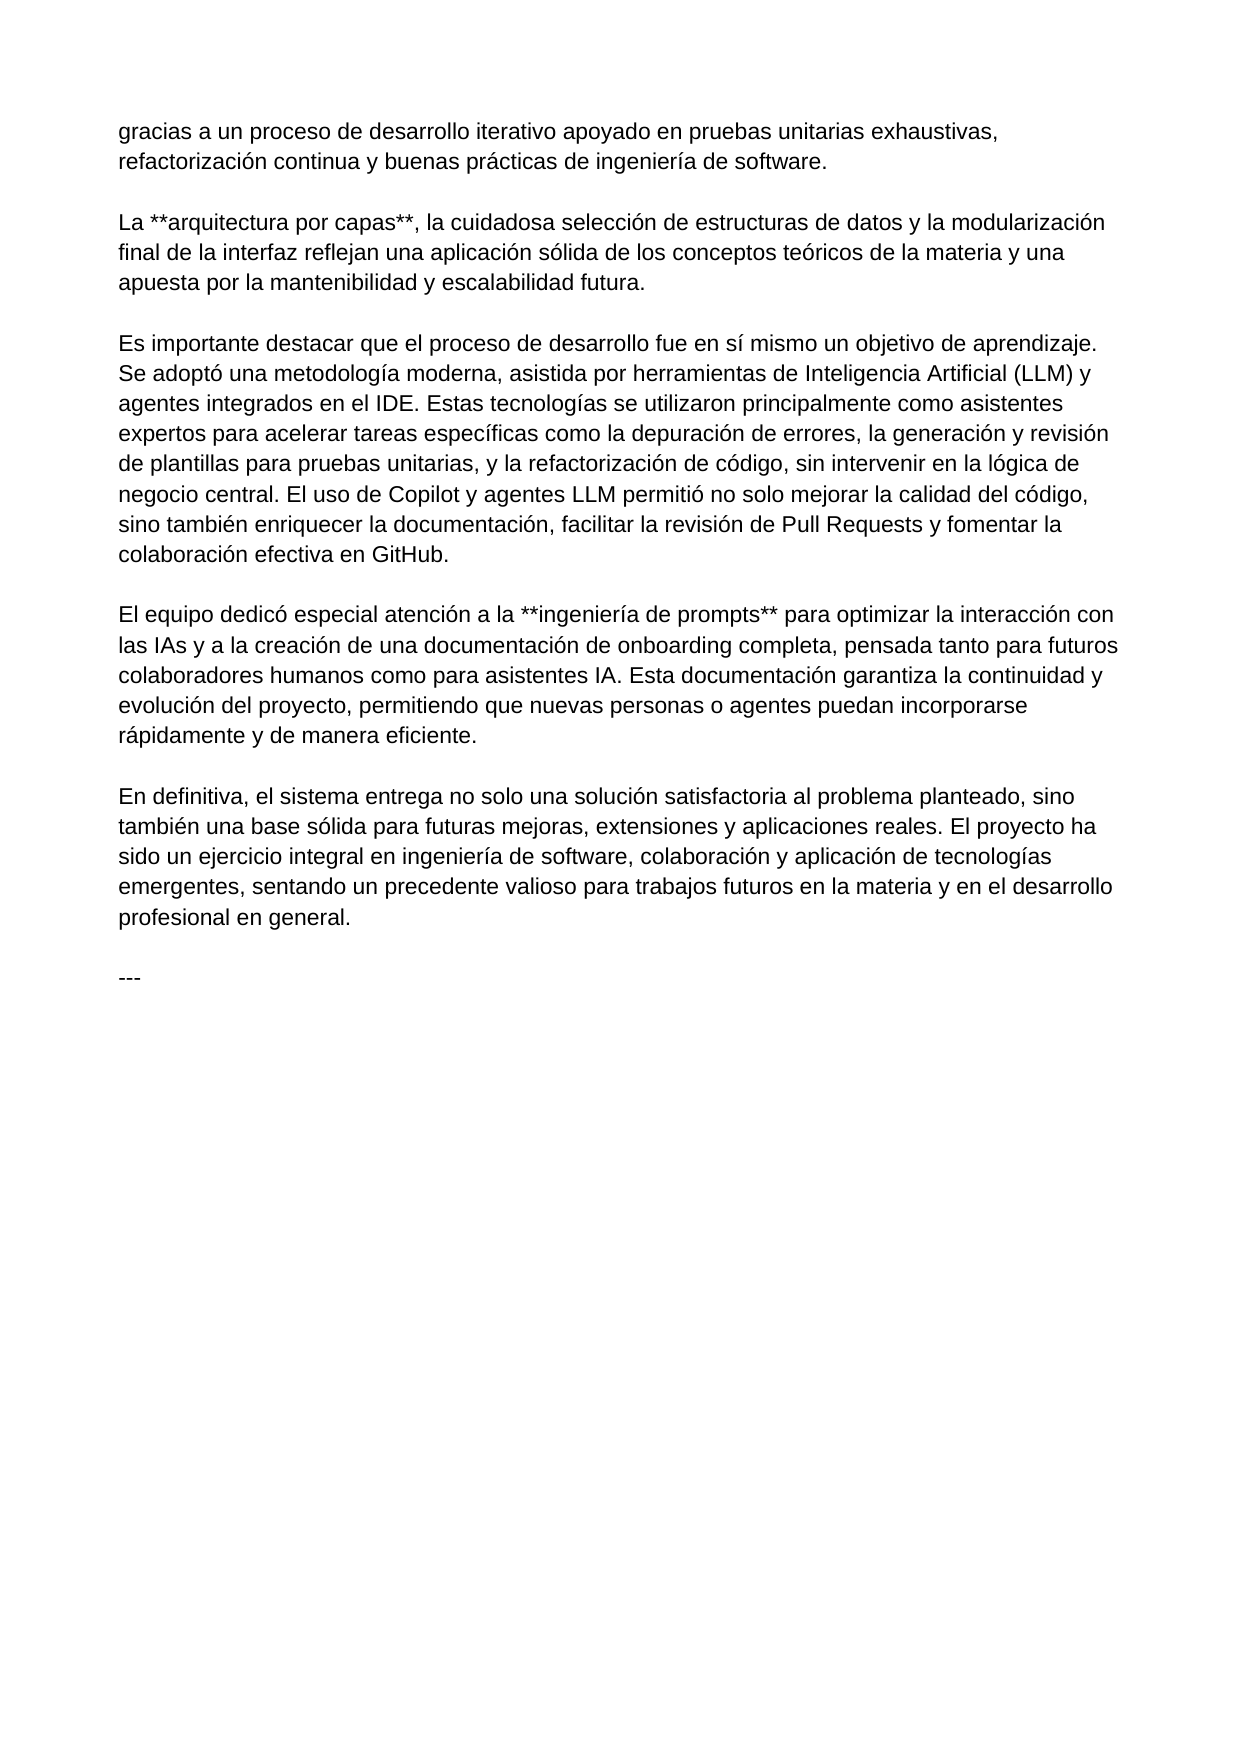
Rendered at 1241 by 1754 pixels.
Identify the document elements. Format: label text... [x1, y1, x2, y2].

text En definitiva, el sistema entrega no solo una solución satisfactoria al problema planteado, sino también una base sólida para futuras mejoras, extensiones y aplicaciones reales. El proyecto ha sido un ejercicio integral en ingeniería de software, colaboración y aplicación de tecnologías emergentes, sentando un precedente valioso para trabajos futuros en la materia y en el desarrollo profesional en general. [118, 783, 1122, 930]
text --- [118, 964, 1122, 990]
text gracias a un proceso de desarrollo iterativo apoyado en pruebas unitarias exhaustivas, refactorización continua y buenas prácticas de ingeniería de software. [118, 118, 1122, 174]
text La **arquitectura por capas**, la cuidadosa selección de estructuras de datos y la modularización final de la interfaz reflejan una aplicación sólida de los conceptos teóricos de la materia y una apuesta por la mantenibilidad y escalabilidad futura. [118, 209, 1122, 295]
text El equipo dedicó especial atención a la **ingeniería de prompts** para optimizar la interacción con las IAs y a la creación de una documentación de onboarding completa, pensada tanto para futuros colaboradores humanos como para asistentes IA. Esta documentación garantiza la continuidad y evolución del proyecto, permitiendo que nuevas personas o agentes puedan incorporarse rápidamente y de manera eficiente. [118, 601, 1122, 748]
text Es importante destacar que el proceso de desarrollo fue en sí mismo un objetivo de aprendizaje. Se adoptó una metodología moderna, asistida por herramientas de Inteligencia Artificial (LLM) y agentes integrados en el IDE. Estas tecnologías se utilizaron principalmente como asistentes expertos para acelerar tareas específicas como la depuración de errores, la generación y revisión de plantillas para pruebas unitarias, y la refactorización de código, sin intervenir en la lógica de negocio central. El uso de Copilot y agentes LLM permitió no solo mejorar la calidad del código, sino también enriquecer la documentación, facilitar la revisión de Pull Requests y fomentar la colaboración efectiva en GitHub. [118, 329, 1122, 567]
